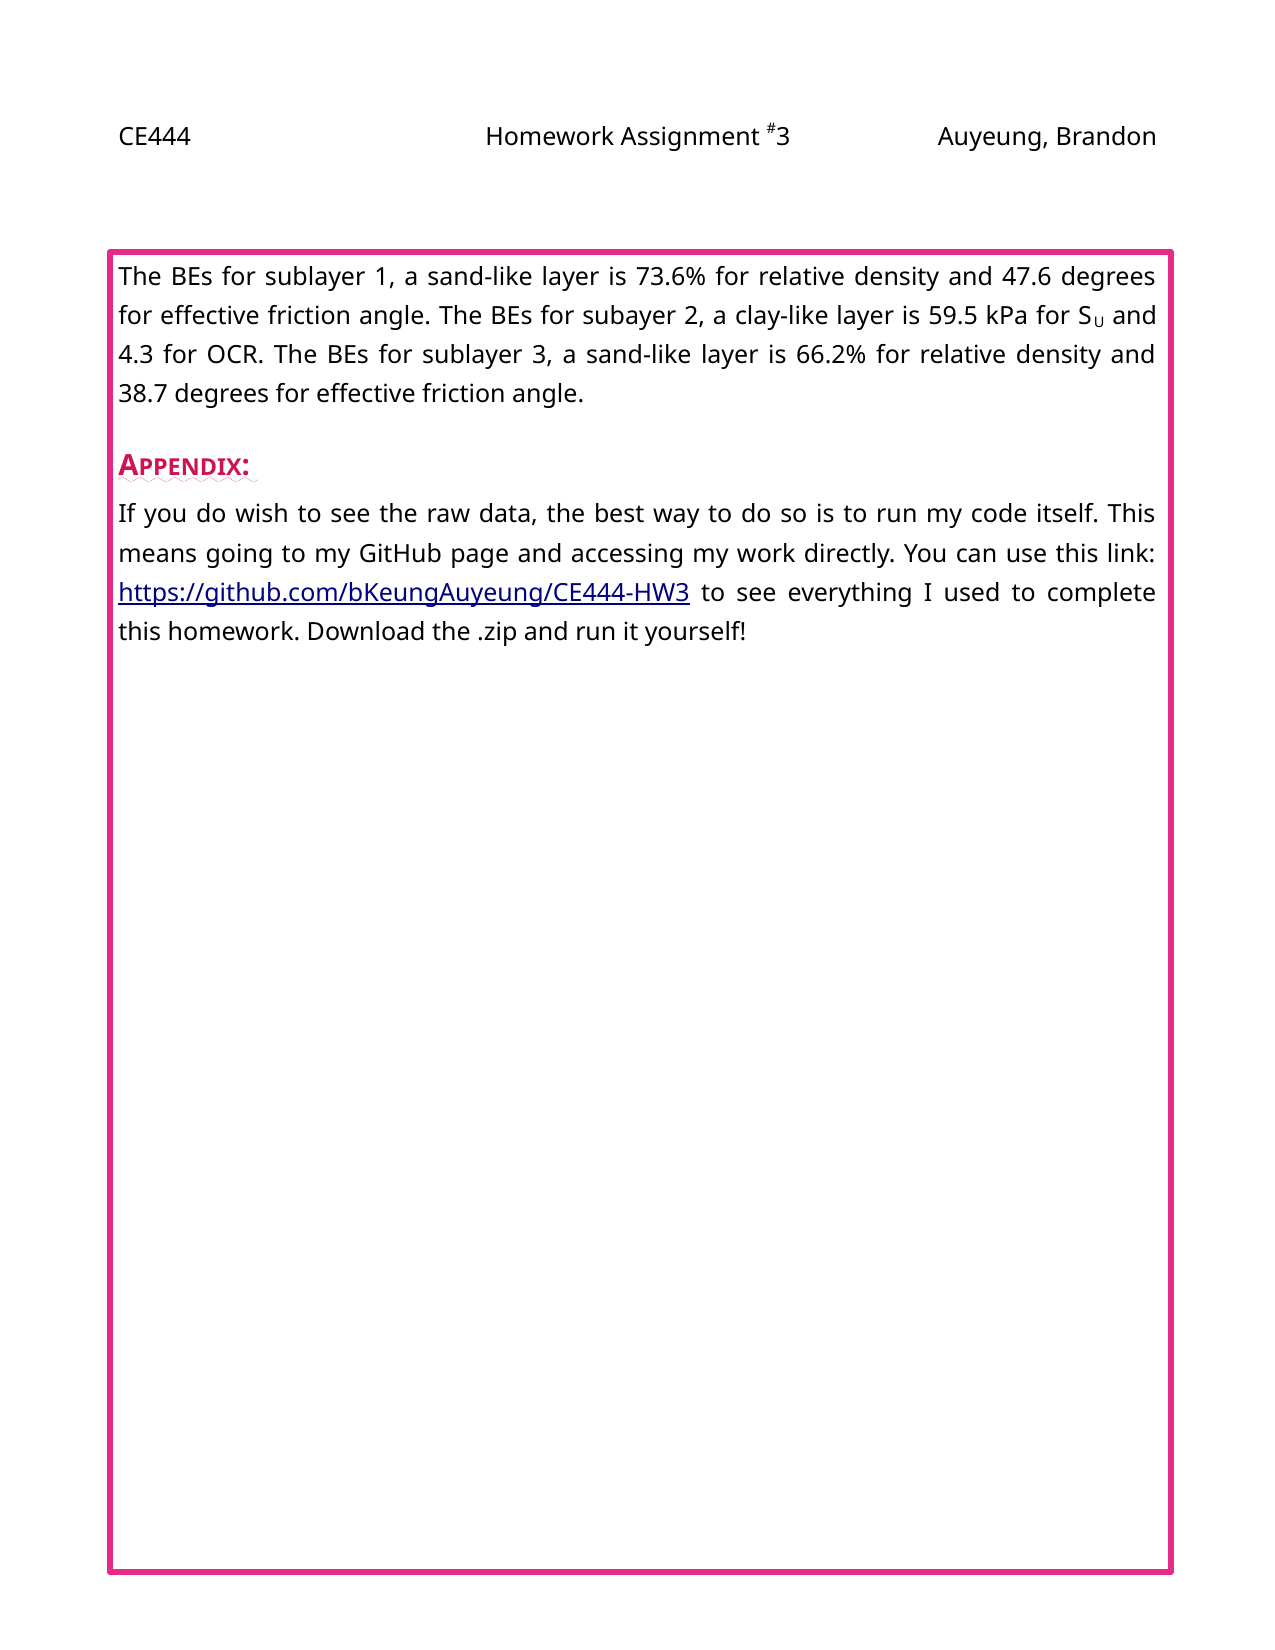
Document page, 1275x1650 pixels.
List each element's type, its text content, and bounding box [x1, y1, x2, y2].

subtitle Appendix: [118, 444, 1157, 484]
text If you do wish to see the raw data, the best way to do so is to run my code itself. This means going to my GitHub page and accessing my work directly. You can use this link: https://github.com/bKeungAuyeung/CE444-HW3 to see everything I used to complete this homework. Download the .zip and run it yourself! [118, 496, 1157, 648]
text The BEs for sublayer 1, a sand-like layer is 73.6% for relative density and 47.6 degrees for effective friction angle. The BEs for subayer 2, a clay-like layer is 59.5 kPa for SU and 4.3 for OCR. The BEs for sublayer 3, a sand-like layer is 66.2% for relative density and 38.7 degrees for effective friction angle. [118, 258, 1157, 410]
